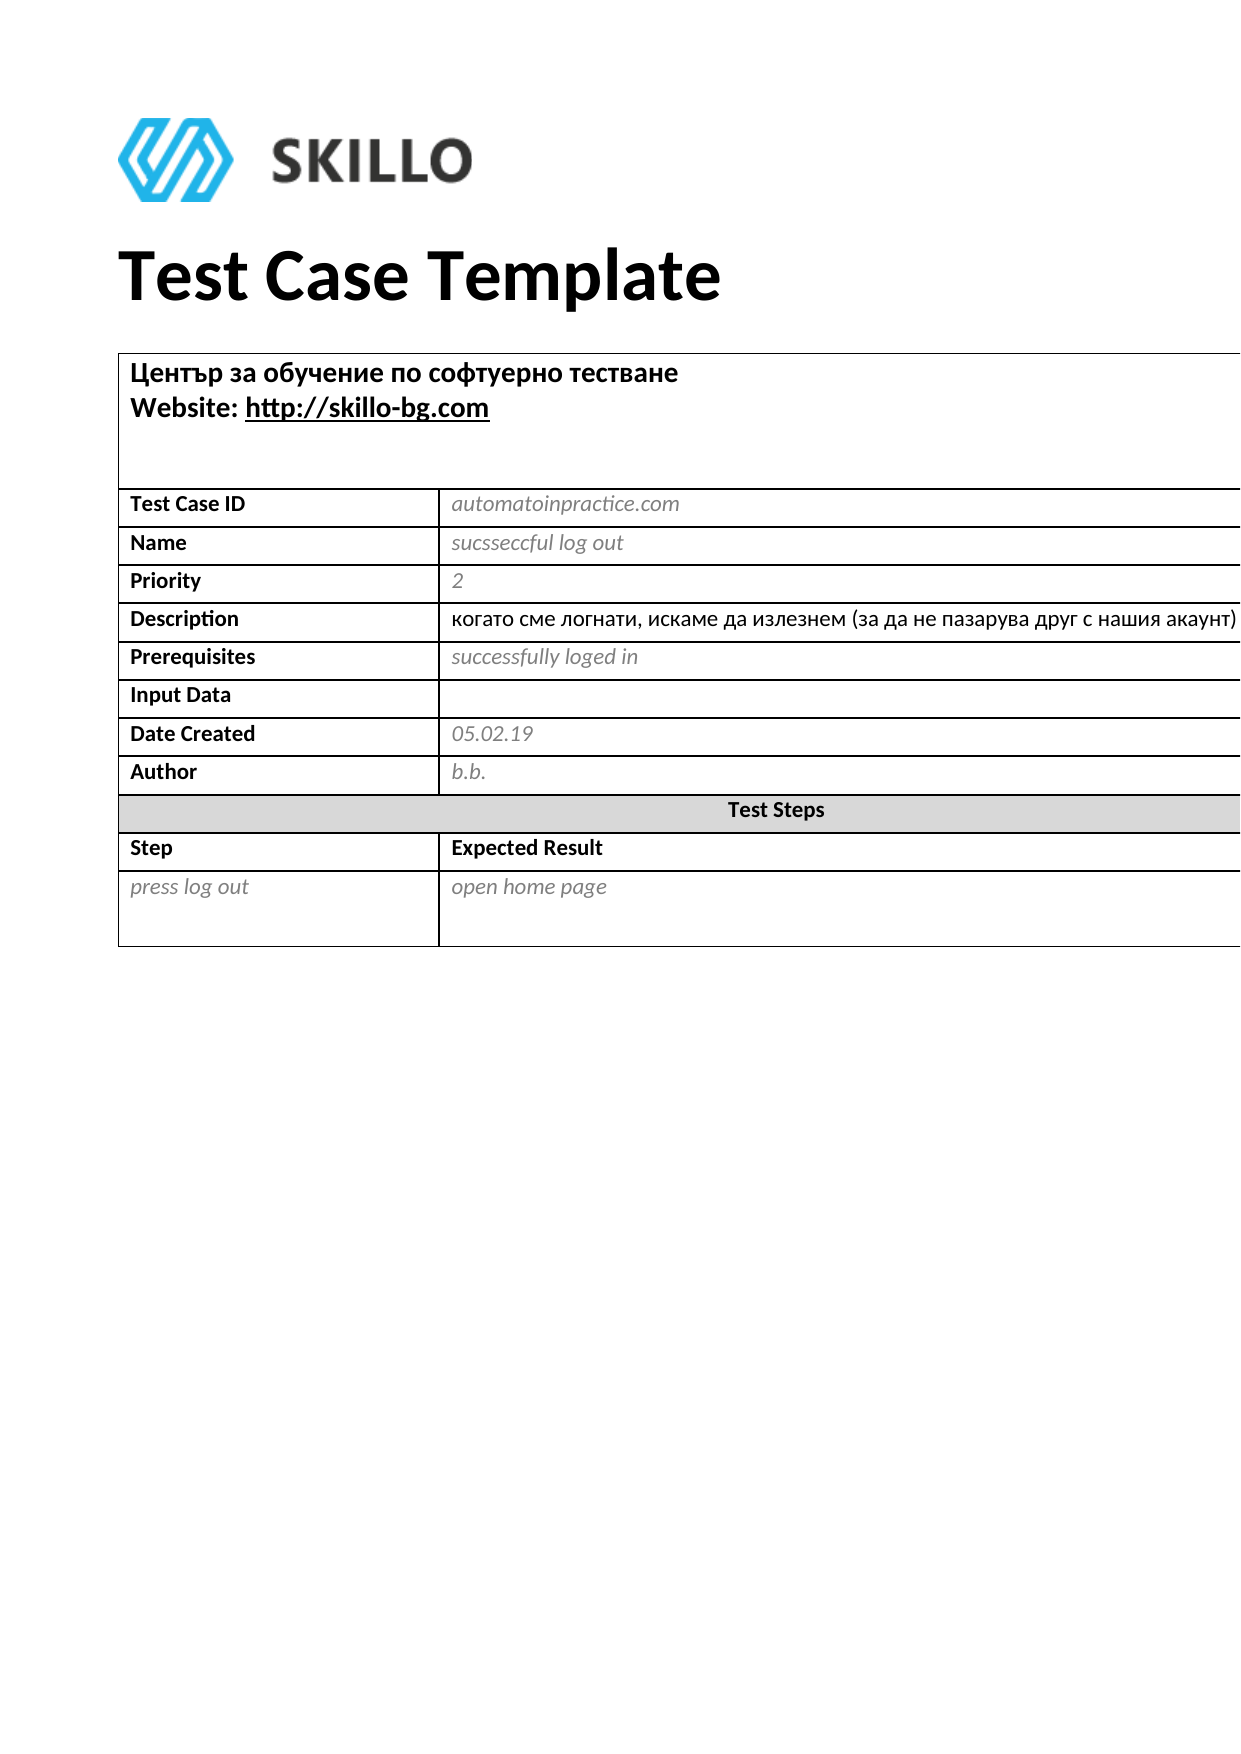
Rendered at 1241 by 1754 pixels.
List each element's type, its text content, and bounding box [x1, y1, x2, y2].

table_cell successfully loged in [440, 643, 1240, 679]
table_cell automatoinpractice.com [440, 490, 1240, 526]
table_cell Test Case ID [119, 490, 438, 526]
table_cell 05.02.19 [440, 719, 1240, 755]
table_cell sucsseccful log out [440, 528, 1240, 564]
table_cell [440, 681, 1240, 717]
table_cell когато сме логнати, искаме да излезнем (за да не пазарува друг с нашия акаунт) [440, 604, 1240, 641]
table_cell Date Created [119, 719, 438, 755]
table_cell Author [119, 757, 438, 794]
table_cell Name [119, 528, 438, 564]
table_cell Prerequisites [119, 643, 438, 679]
table_cell press log out [119, 872, 438, 946]
text Test Case Template [118, 227, 1122, 319]
table_cell 2 [440, 566, 1240, 602]
table_cell Description [119, 604, 438, 641]
table_cell Priority [119, 566, 438, 602]
table_cell Expected Result [440, 834, 1240, 870]
table_cell Input Data [119, 681, 438, 717]
table_cell Test Steps [119, 796, 1240, 832]
table_cell open home page [440, 872, 1240, 946]
table_cell Step [119, 834, 438, 870]
table_cell b.b. [440, 757, 1240, 794]
table_header Център за обучение по софтуерно тестване Website: http://skillo-bg.com [119, 354, 1240, 488]
